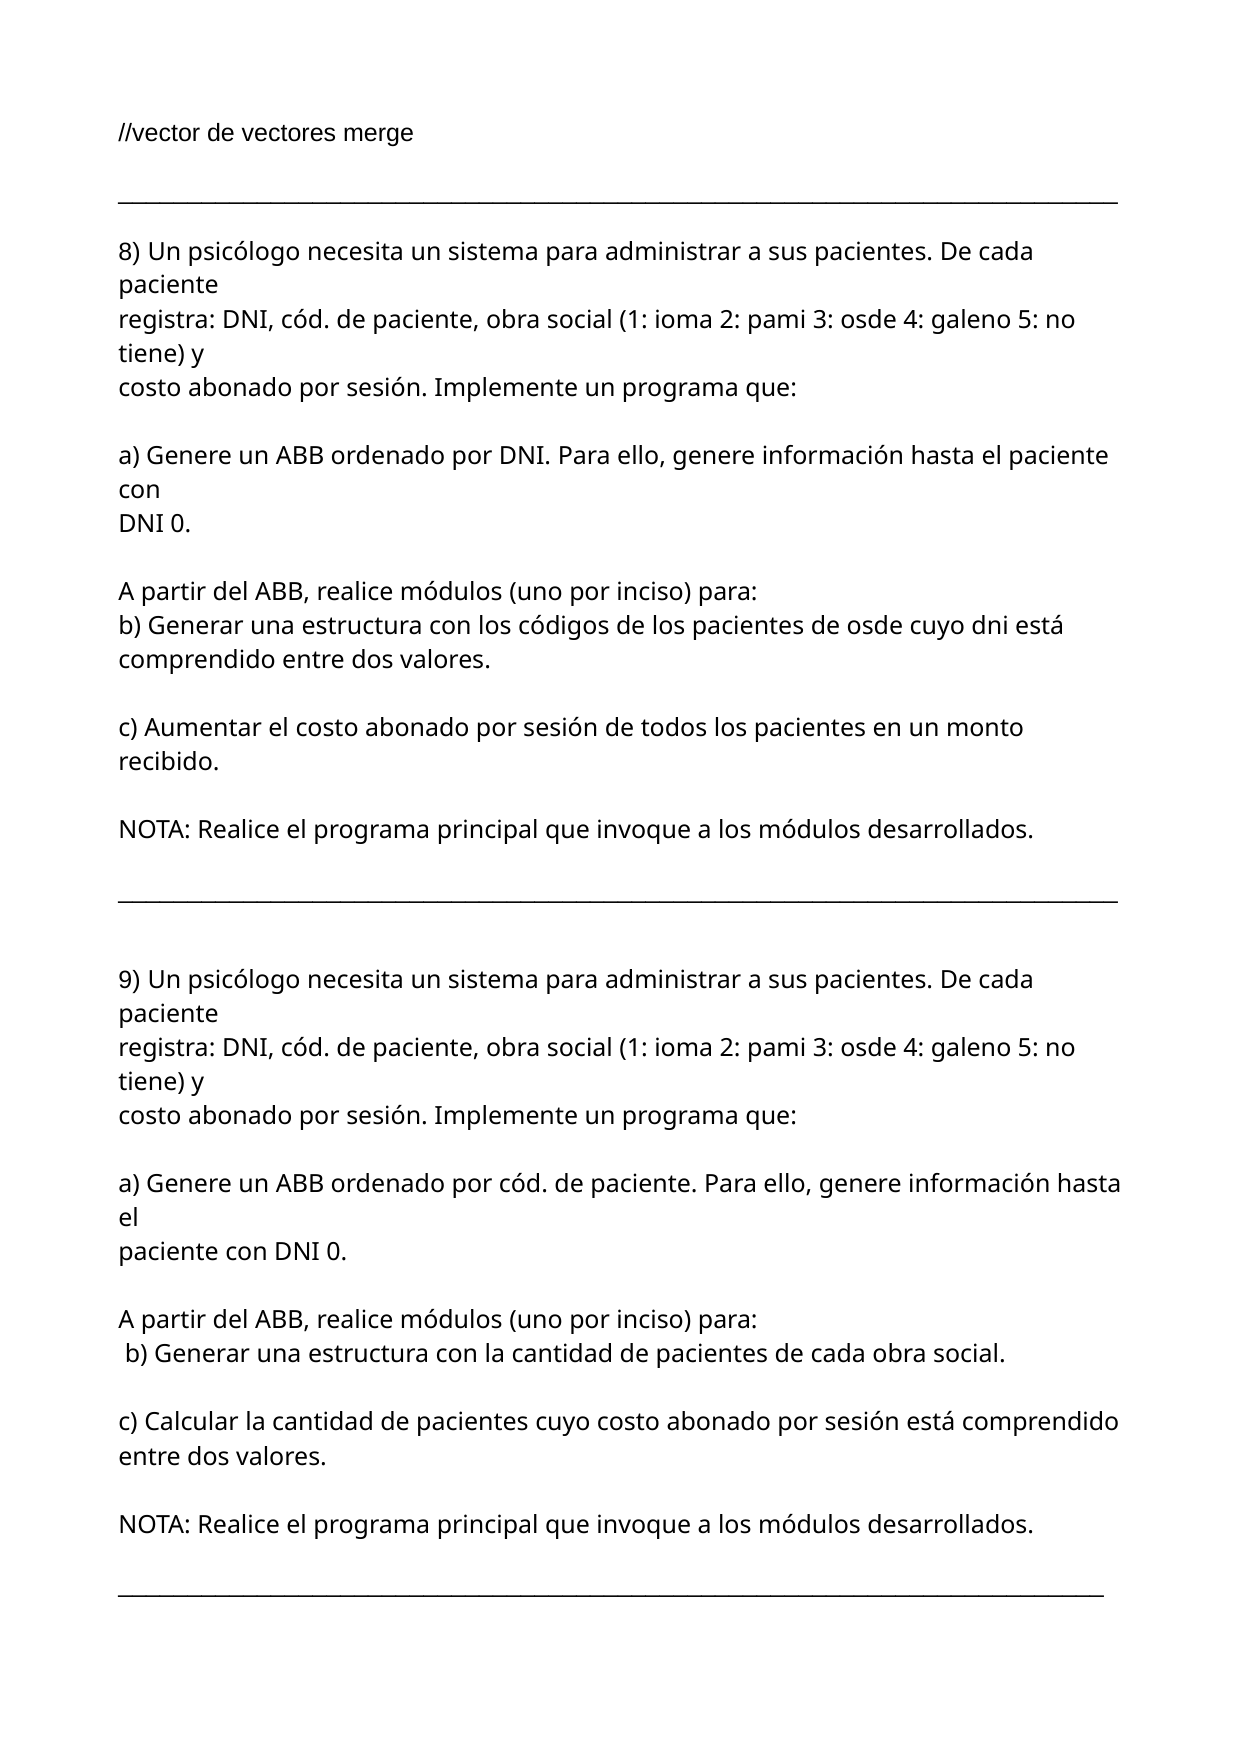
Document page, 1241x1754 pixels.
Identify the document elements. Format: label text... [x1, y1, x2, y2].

text //vector de vectores merge ________________________________________________________________________ 8) Un psicólogo necesita un sistema para administrar a sus pacientes. De cada paciente [118, 118, 1122, 301]
text c) Calcular la cantidad de pacientes cuyo costo abonado por sesión está comprendido [118, 1404, 1122, 1438]
text c) Aumentar el costo abonado por sesión de todos los pacientes en un monto recibido. [118, 710, 1122, 812]
text NOTA: Realice el programa principal que invoque a los módulos desarrollados. _______________________________________________________________________ [118, 1506, 1122, 1627]
text registra: DNI, cód. de paciente, obra social (1: ioma 2: pami 3: osde 4: galeno 5: no tiene) y [118, 301, 1122, 369]
text a) Genere un ABB ordenado por DNI. Para ello, genere información hasta el paciente con [118, 437, 1122, 506]
text A partir del ABB, realice módulos (uno por inciso) para: [118, 1302, 1122, 1336]
text A partir del ABB, realice módulos (uno por inciso) para: [118, 574, 1122, 608]
text NOTA: Realice el programa principal que invoque a los módulos desarrollados. ________________________________________________________________________ 9) Un psicólogo necesita un sistema para administrar a sus pacientes. De cada paciente [118, 812, 1122, 1029]
text costo abonado por sesión. Implemente un programa que: [118, 369, 1122, 437]
text costo abonado por sesión. Implemente un programa que: [118, 1097, 1122, 1166]
text DNI 0. [118, 506, 1122, 574]
text b) Generar una estructura con la cantidad de pacientes de cada obra social. [118, 1336, 1122, 1404]
text b) Generar una estructura con los códigos de los pacientes de osde cuyo dni está [118, 608, 1122, 642]
text entre dos valores. [118, 1438, 1122, 1506]
text registra: DNI, cód. de paciente, obra social (1: ioma 2: pami 3: osde 4: galeno 5: no tiene) y [118, 1029, 1122, 1097]
text comprendido entre dos valores. [118, 642, 1122, 710]
text paciente con DNI 0. [118, 1234, 1122, 1302]
text a) Genere un ABB ordenado por cód. de paciente. Para ello, genere información hasta el [118, 1166, 1122, 1234]
